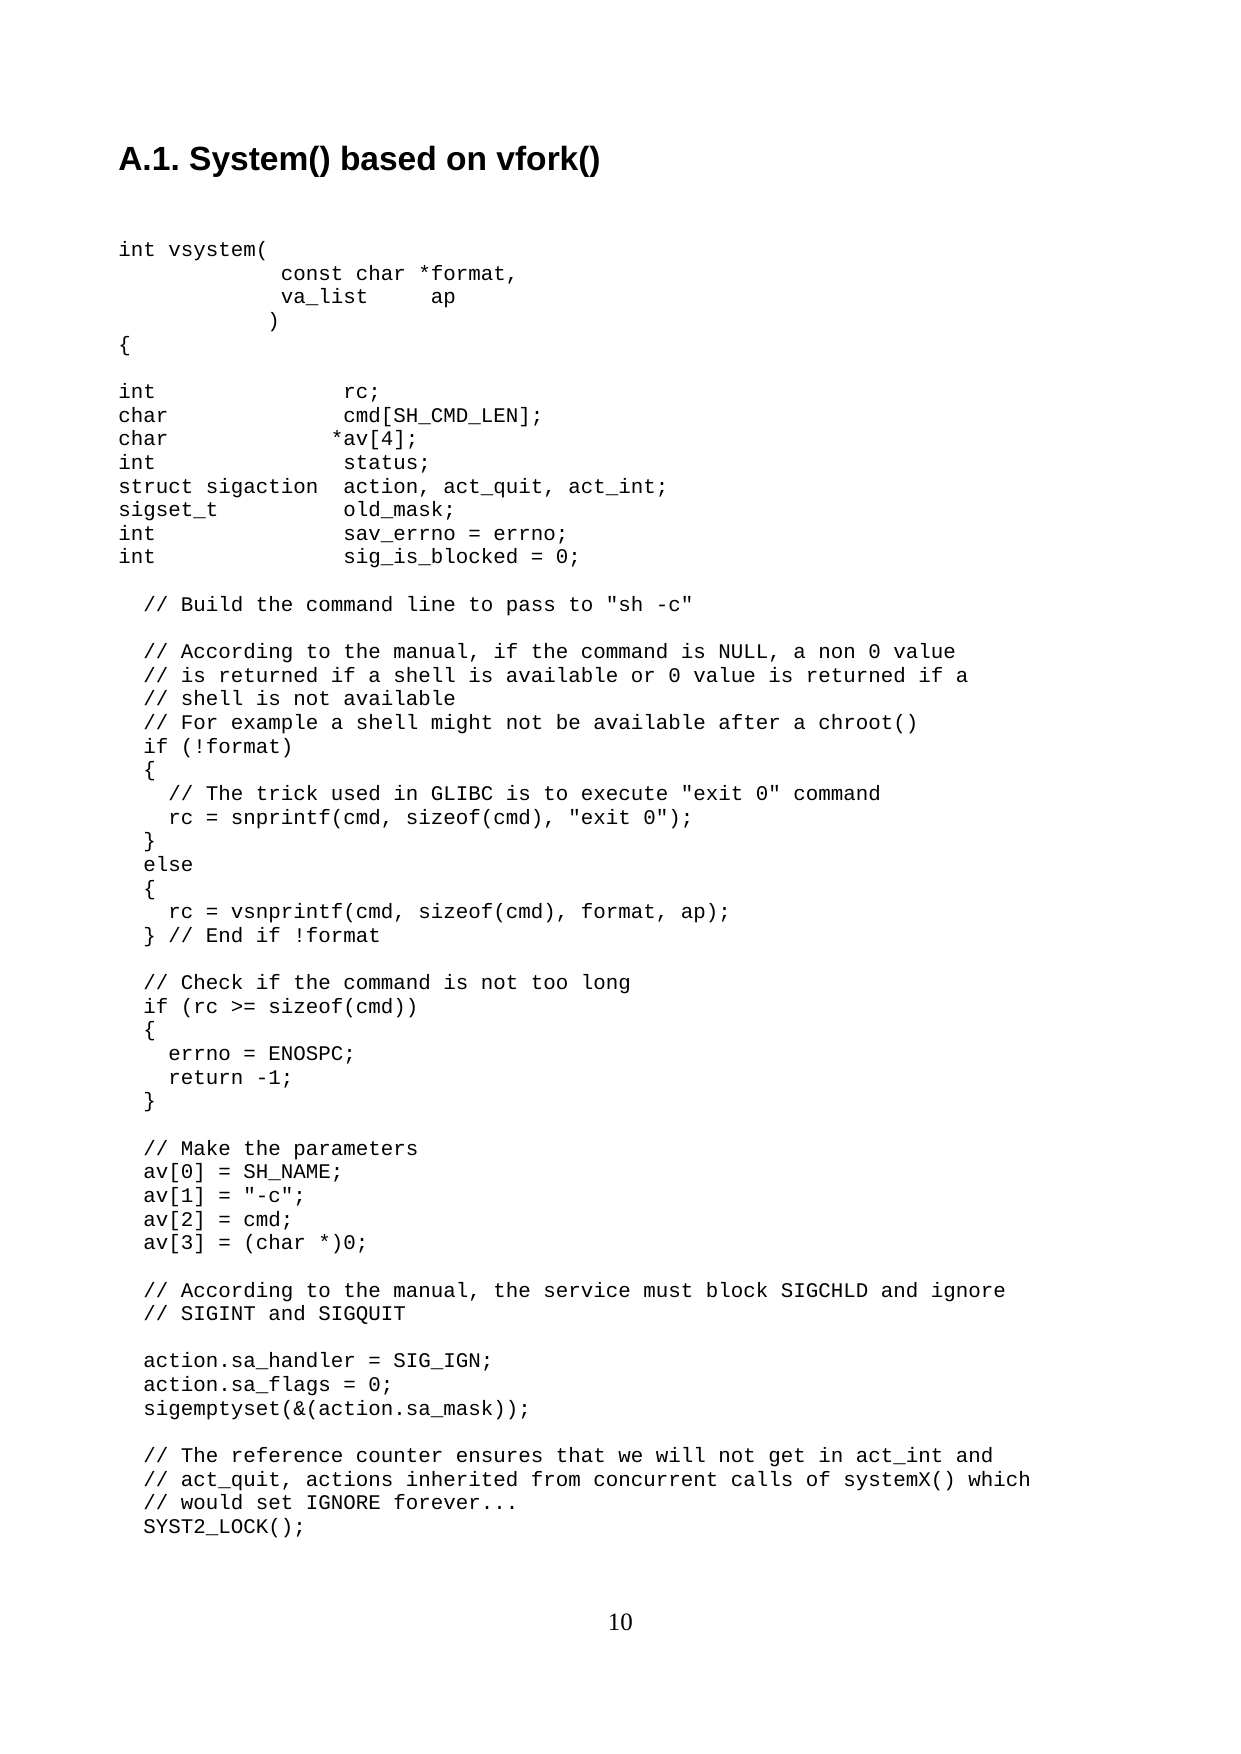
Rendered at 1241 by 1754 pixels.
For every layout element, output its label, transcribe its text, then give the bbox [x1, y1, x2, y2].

text return -1; [118, 1067, 1122, 1090]
text // shell is not available [118, 688, 1122, 712]
text { [118, 1019, 1122, 1043]
text va_list ap [118, 286, 1122, 310]
text ) [118, 310, 1122, 334]
text if (!format) [118, 736, 1122, 759]
text SYST2_LOCK(); [118, 1516, 1122, 1540]
text av[3] = (char *)0; [118, 1232, 1122, 1256]
text av[2] = cmd; [118, 1209, 1122, 1232]
text // SIGINT and SIGQUIT [118, 1303, 1122, 1327]
text char cmd[SH_CMD_LEN]; [118, 405, 1122, 428]
text { [118, 878, 1122, 901]
text av[1] = "-c"; [118, 1185, 1122, 1209]
text // For example a shell might not be available after a chroot() [118, 712, 1122, 736]
text // would set IGNORE forever... [118, 1492, 1122, 1516]
text int sig_is_blocked = 0; [118, 547, 1122, 570]
text // Build the command line to pass to "sh -c" [118, 594, 1122, 617]
text else [118, 854, 1122, 878]
text av[0] = SH_NAME; [118, 1161, 1122, 1185]
text } [118, 1090, 1122, 1114]
text sigset_t old_mask; [118, 499, 1122, 523]
text } // End if !format [118, 925, 1122, 948]
text // Check if the command is not too long [118, 972, 1122, 996]
text int sav_errno = errno; [118, 523, 1122, 547]
text } [118, 830, 1122, 854]
text char *av[4]; [118, 428, 1122, 452]
text { [118, 759, 1122, 783]
text rc = snprintf(cmd, sizeof(cmd), "exit 0"); [118, 807, 1122, 830]
text int rc; [118, 381, 1122, 405]
text if (rc >= sizeof(cmd)) [118, 996, 1122, 1019]
text action.sa_handler = SIG_IGN; [118, 1351, 1122, 1374]
text // According to the manual, the service must block SIGCHLD and ignore [118, 1279, 1122, 1303]
text { [118, 334, 1122, 357]
text // Make the parameters [118, 1138, 1122, 1161]
text // act_quit, actions inherited from concurrent calls of systemX() which [118, 1469, 1122, 1492]
text // According to the manual, if the command is NULL, a non 0 value [118, 641, 1122, 665]
text rc = vsnprintf(cmd, sizeof(cmd), format, ap); [118, 901, 1122, 925]
text errno = ENOSPC; [118, 1043, 1122, 1067]
text int vsystem( [118, 239, 1122, 263]
text // is returned if a shell is available or 0 value is returned if a [118, 665, 1122, 688]
text sigemptyset(&(action.sa_mask)); [118, 1398, 1122, 1421]
text const char *format, [118, 263, 1122, 286]
text action.sa_flags = 0; [118, 1374, 1122, 1398]
text int status; [118, 452, 1122, 476]
text // The reference counter ensures that we will not get in act_int and [118, 1445, 1122, 1469]
text // The trick used in GLIBC is to execute "exit 0" command [118, 783, 1122, 807]
text struct sigaction action, act_quit, act_int; [118, 476, 1122, 499]
subtitle A.1. System() based on vfork() [118, 139, 1122, 178]
